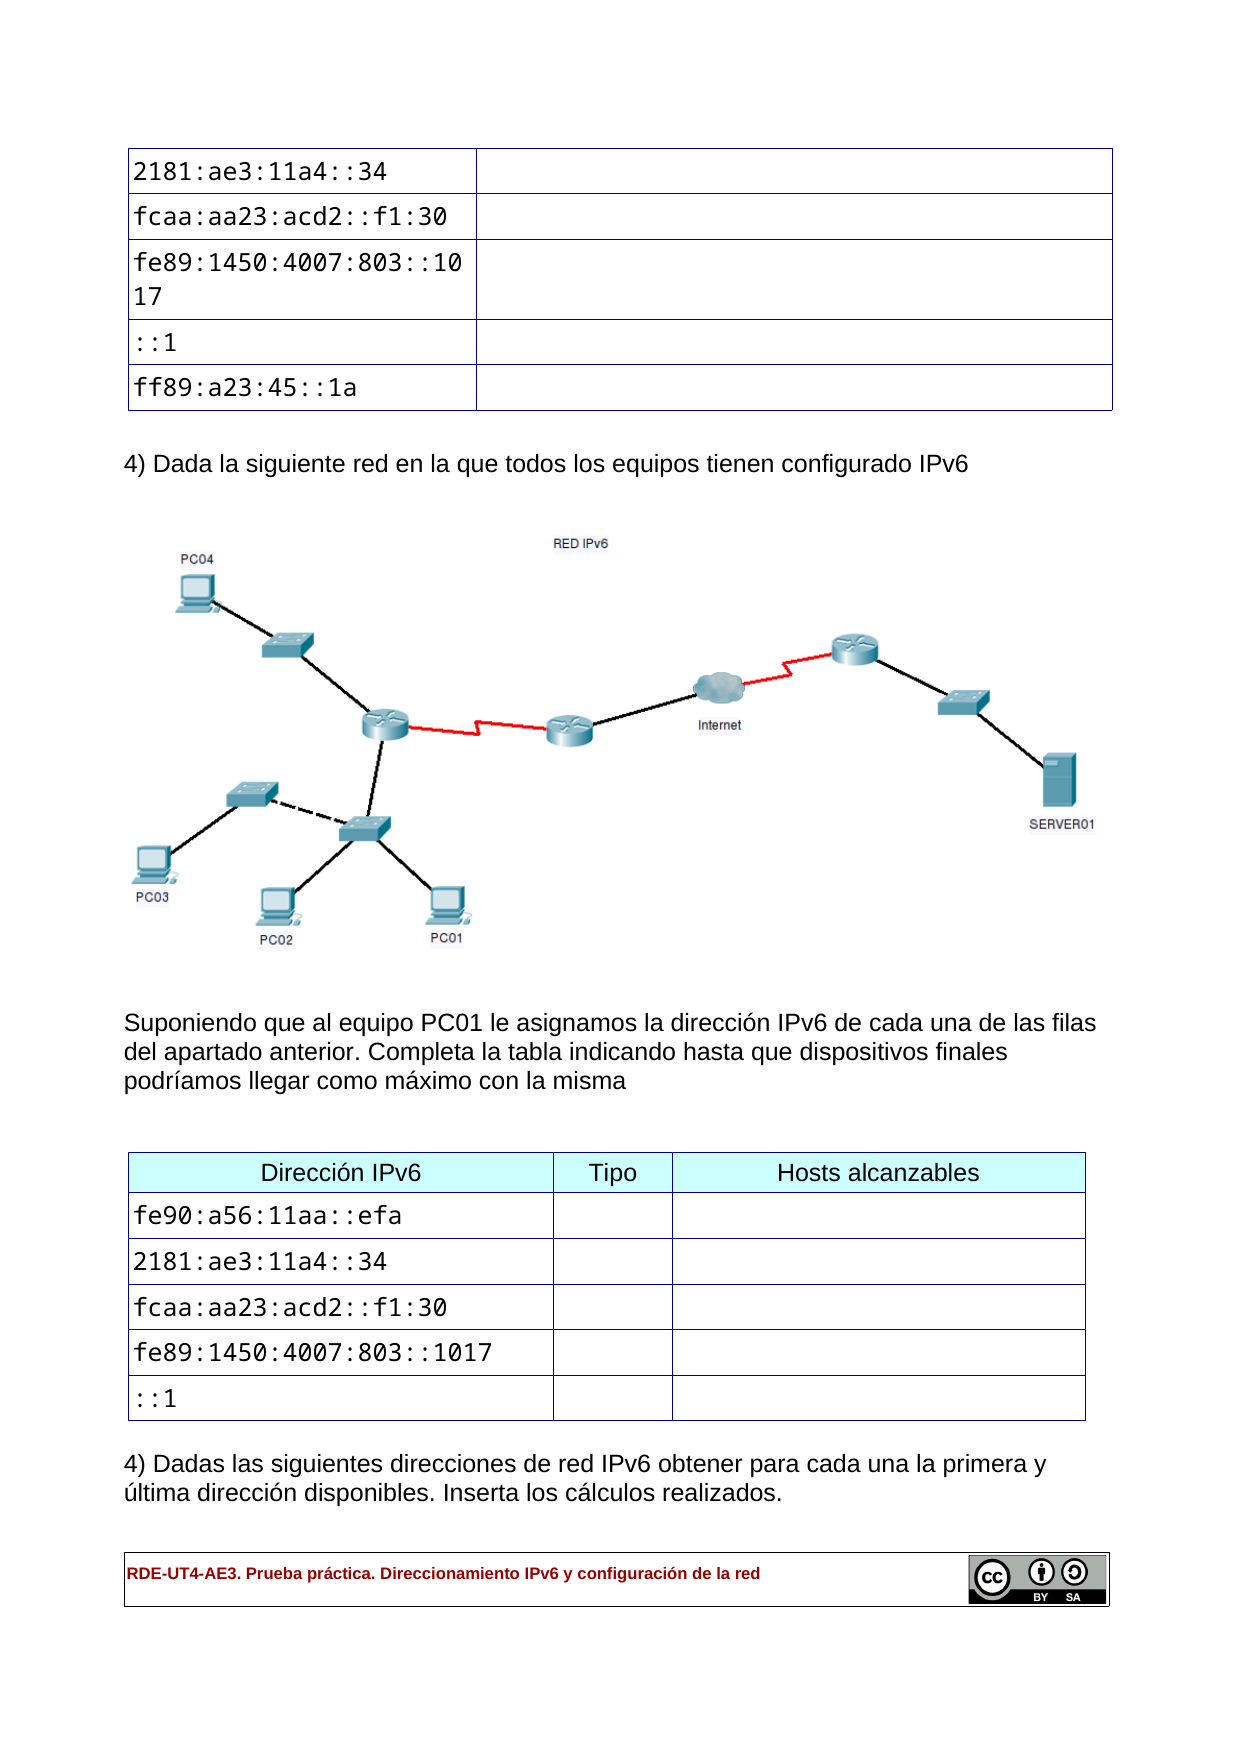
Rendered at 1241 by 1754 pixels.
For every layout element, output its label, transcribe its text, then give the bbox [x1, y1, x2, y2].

table_cell [673, 1376, 1085, 1420]
table_cell [477, 240, 1112, 318]
table_cell ::1 [129, 320, 476, 364]
table_cell [554, 1376, 672, 1420]
table_cell 2181:ae3:11a4::34 [129, 149, 476, 193]
table_cell fe89:1450:4007:803::1017 [129, 1330, 553, 1375]
table_cell [477, 365, 1112, 410]
table_cell [477, 320, 1112, 364]
table_cell [673, 1285, 1085, 1329]
table_header Hosts alcanzables [673, 1153, 1085, 1192]
table_cell fcaa:aa23:acd2::f1:30 [129, 1285, 553, 1329]
table_header Tipo [554, 1153, 672, 1192]
picture [115, 497, 1120, 980]
table_header Dirección IPv6 [129, 1153, 553, 1192]
picture [968, 1555, 1107, 1604]
table_cell [673, 1239, 1085, 1283]
table_cell fe90:a56:11aa::efa [129, 1193, 553, 1238]
table_cell ::1 [129, 1376, 553, 1420]
table_cell [477, 149, 1112, 193]
table_cell [673, 1330, 1085, 1375]
table_cell fe89:1450:4007:803::1017 [129, 240, 476, 318]
table_cell [554, 1193, 672, 1238]
text Suponiendo que al equipo PC01 le asignamos la dirección IPv6 de cada una de las filas del apartado anterior. Completa la tabla indicando hasta que dispositivos finales podríamos llegar como máximo con la misma [123, 1008, 1109, 1094]
table_cell [554, 1239, 672, 1283]
table_cell fcaa:aa23:acd2::f1:30 [129, 194, 476, 239]
table_cell 2181:ae3:11a4::34 [129, 1239, 553, 1283]
table_cell [673, 1193, 1085, 1238]
table_cell [554, 1285, 672, 1329]
text 4) Dada la siguiente red en la que todos los equipos tienen configurado IPv6 [123, 449, 1109, 477]
text 4) Dadas las siguientes direcciones de red IPv6 obtener para cada una la primera y última dirección disponibles. Inserta los cálculos realizados. [123, 1449, 1109, 1507]
table_cell [477, 194, 1112, 239]
table_cell [554, 1330, 672, 1375]
table_cell ff89:a23:45::1a [129, 365, 476, 410]
